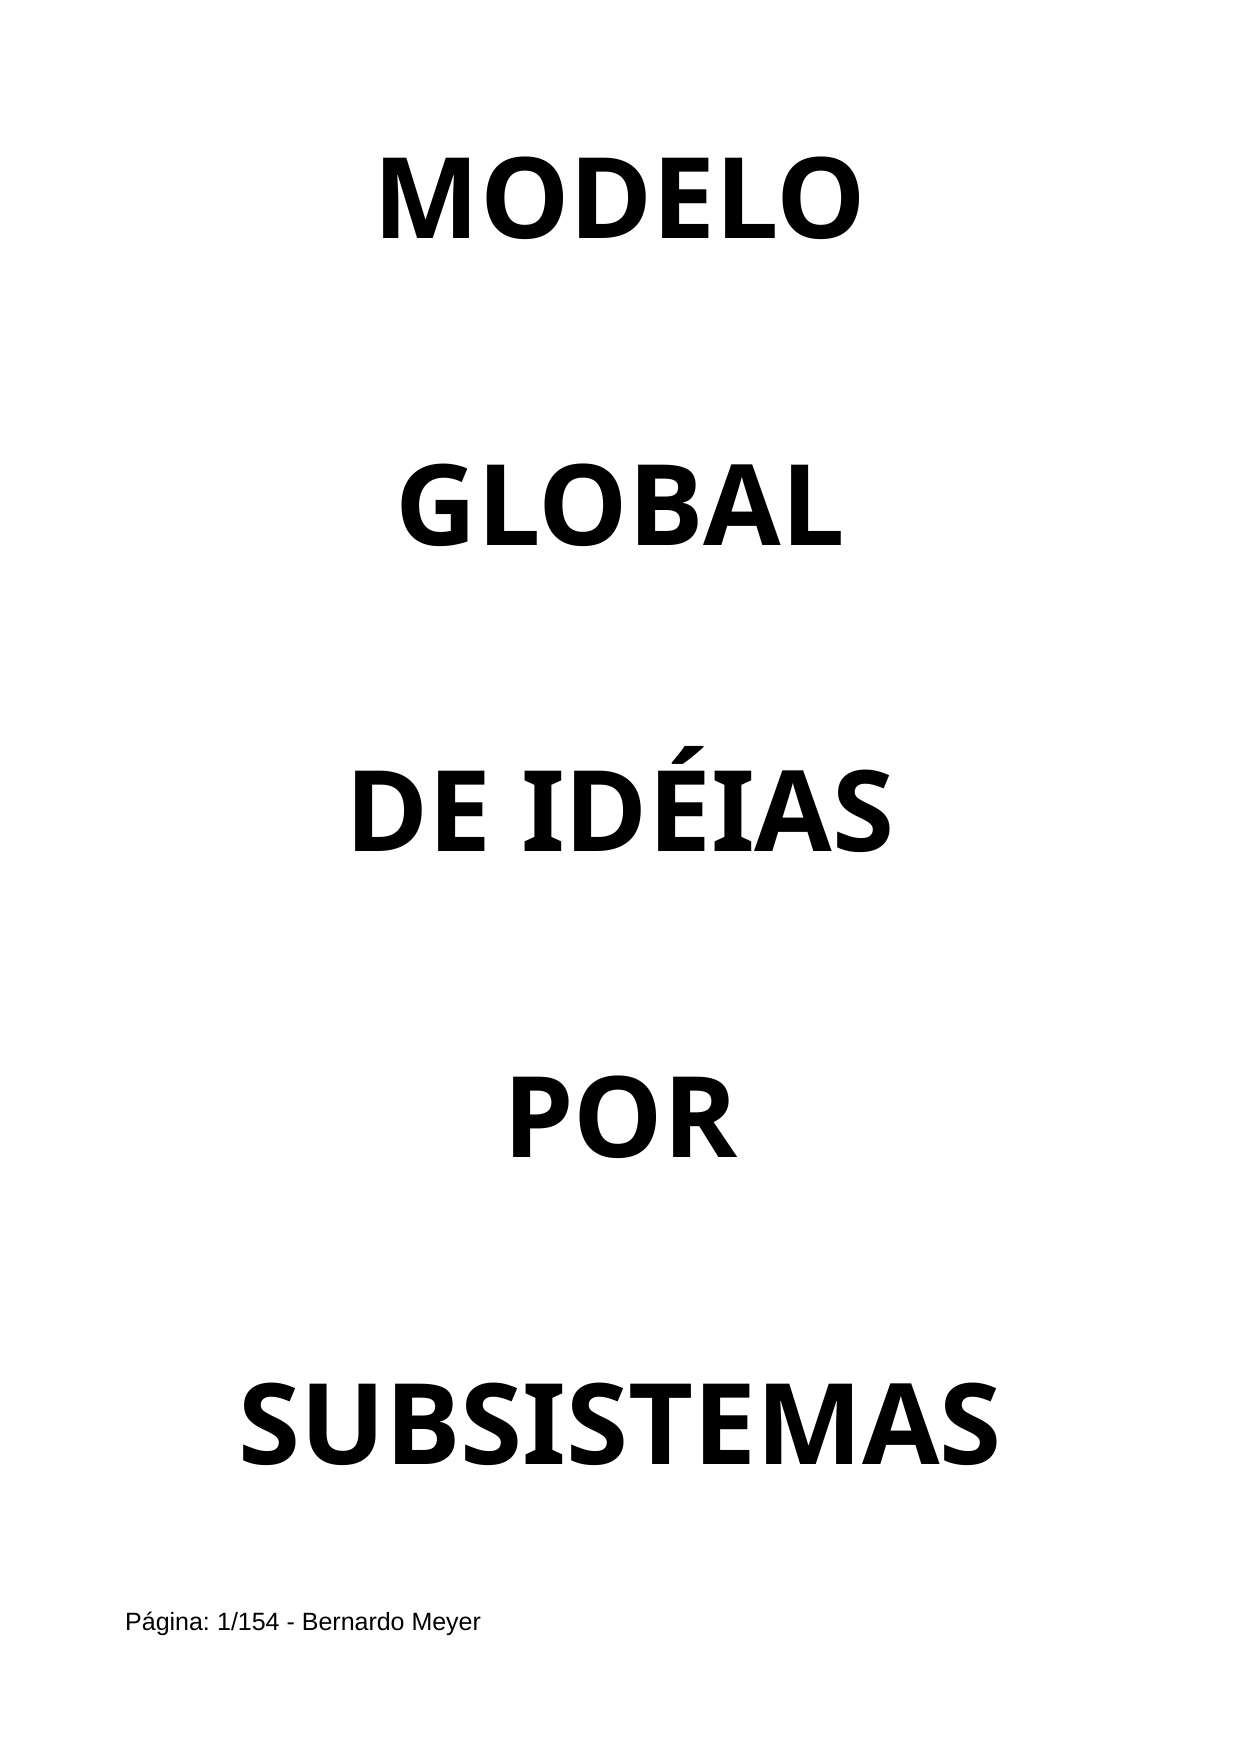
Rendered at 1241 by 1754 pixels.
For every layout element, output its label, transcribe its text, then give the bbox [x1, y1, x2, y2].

text MODELO GLOBAL DE IDÉIAS POR SUBSISTEMAS [118, 118, 1122, 1497]
